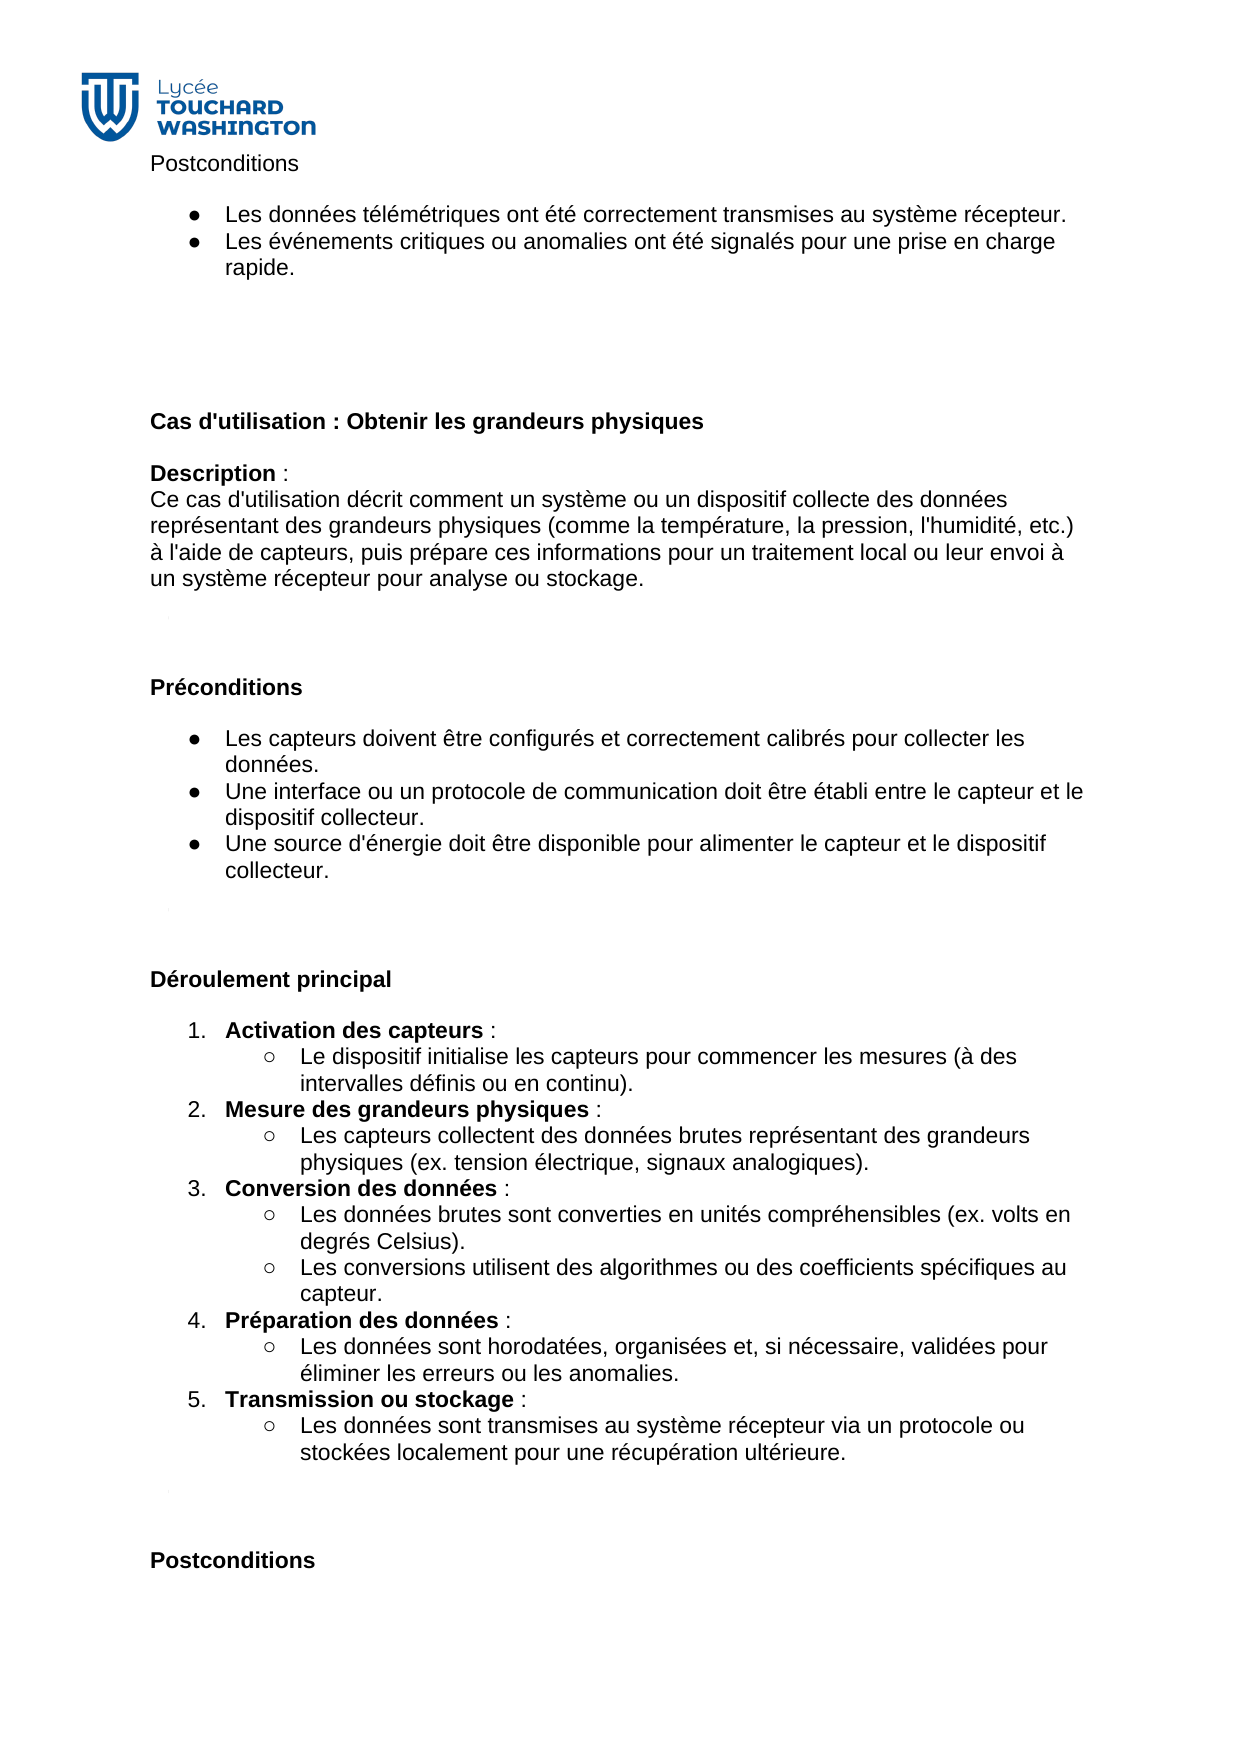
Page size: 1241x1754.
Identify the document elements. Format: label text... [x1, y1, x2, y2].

list Les données brutes sont converties en unités compréhensibles (ex. volts en degrés Celsius). [262, 1201, 1090, 1254]
list Les événements critiques ou anomalies ont été signalés pour une prise en charge rapide. [187, 228, 1090, 280]
list Les données sont horodatées, organisées et, si nécessaire, validées pour éliminer les erreurs ou les anomalies. [262, 1333, 1090, 1386]
list Les capteurs collectent des données brutes représentant des grandeurs physiques (ex. tension électrique, signaux analogiques). [262, 1122, 1090, 1175]
list Une interface ou un protocole de communication doit être établi entre le capteur et le dispositif collecteur. [187, 778, 1090, 830]
list Les conversions utilisent des algorithmes ou des coefficients spécifiques au capteur. [262, 1254, 1090, 1307]
list Le dispositif initialise les capteurs pour commencer les mesures (à des intervalles définis ou en continu). [262, 1043, 1090, 1096]
list Une source d'énergie doit être disponible pour alimenter le capteur et le dispositif collecteur. [187, 830, 1090, 883]
list Les données sont transmises au système récepteur via un protocole ou stockées localement pour une récupération ultérieure. [262, 1412, 1090, 1465]
subtitle Déroulement principal [150, 966, 1090, 992]
list Transmission ou stockage : [187, 1386, 1090, 1412]
list Mesure des grandeurs physiques : [187, 1096, 1090, 1122]
list Préparation des données : [187, 1307, 1090, 1333]
subtitle Postconditions [150, 150, 1090, 176]
list Les capteurs doivent être configurés et correctement calibrés pour collecter les données. [187, 725, 1090, 778]
text Description : Ce cas d'utilisation décrit comment un système ou un dispositif collecte des données représentant des grandeurs physiques (comme la température, la pression, l'humidité, etc.) à l'aide de capteurs, puis prépare ces informations pour un traitement local ou leur envoi à un système récepteur pour analyse ou stockage. [150, 459, 1090, 591]
subtitle Postconditions [150, 1547, 1090, 1574]
picture [25, 18, 372, 196]
list Activation des capteurs : [187, 1017, 1090, 1043]
subtitle Préconditions [150, 674, 1090, 700]
text Cas d'utilisation : Obtenir les grandeurs physiques [150, 408, 1090, 434]
list Les données télémétriques ont été correctement transmises au système récepteur. [187, 201, 1090, 228]
list Conversion des données : [187, 1175, 1090, 1201]
